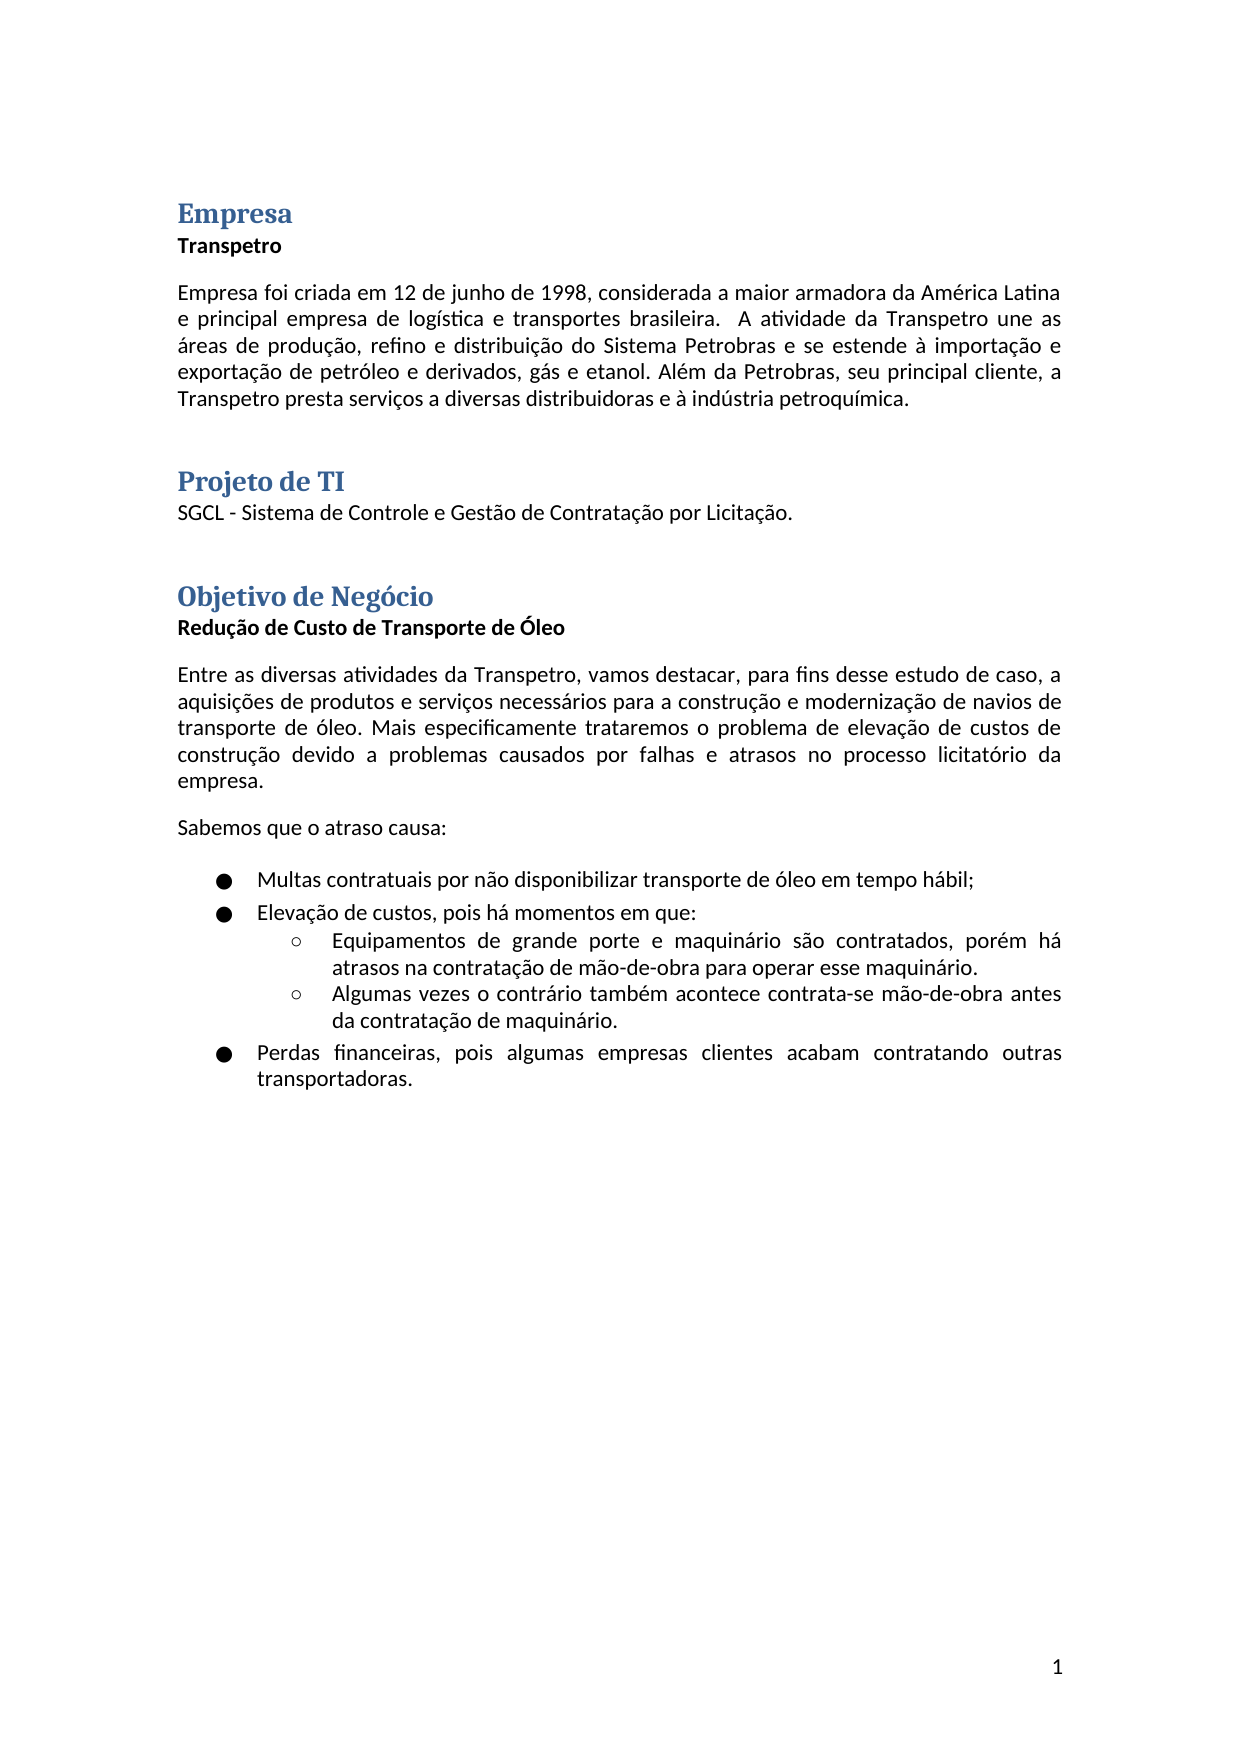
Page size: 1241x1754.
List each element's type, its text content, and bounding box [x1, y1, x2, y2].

list Algumas vezes o contrário também acontece contrata-se mão-de-obra antes da contratação de maquinário. [290, 984, 1063, 1034]
subtitle Projeto de TI [177, 465, 1063, 499]
text SGCL - Sistema de Controle e Gestão de Contratação por Licitação. [177, 504, 1063, 527]
text Transpetro [177, 236, 1063, 259]
text Sabemos que o atraso causa: [177, 818, 1063, 841]
text Redução de Custo de Transporte de Óleo [177, 618, 1063, 641]
subtitle Objetivo de Negócio [177, 580, 1063, 613]
text Entre as diversas atividades da Transpetro, vamos destacar, para fins desse estudo de caso, a aquisições de produtos e serviços necessários para a construção e modernização de navios de transporte de óleo. Mais especificamente trataremos o problema de elevação de custos de construção devido a problemas causados por falhas e atrasos no processo licitatório da empresa. [177, 666, 1063, 794]
subtitle Empresa [177, 198, 1063, 231]
text Empresa foi criada em 12 de junho de 1998, considerada a maior armadora da América Latina e principal empresa de logística e transportes brasileira. A atividade da Transpetro une as áreas de produção, refino e distribuição do Sistema Petrobras e se estende à importação e exportação de petróleo e derivados, gás e etanol. Além da Petrobras, seu principal cliente, a Transpetro presta serviços a diversas distribuidoras e à indústria petroquímica. [177, 283, 1063, 412]
list Multas contratuais por não disponibilizar transporte de óleo em tempo hábil; [215, 866, 1063, 894]
list Perdas financeiras, pois algumas empresas clientes acabam contratando outras transportadoras. [215, 1038, 1063, 1092]
list Equipamentos de grande porte e maquinário são contratados, porém há atrasos na contratação de mão-de-obra para operar esse maquinário. [290, 931, 1063, 981]
list Elevação de custos, pois há momentos em que: [215, 898, 1063, 927]
